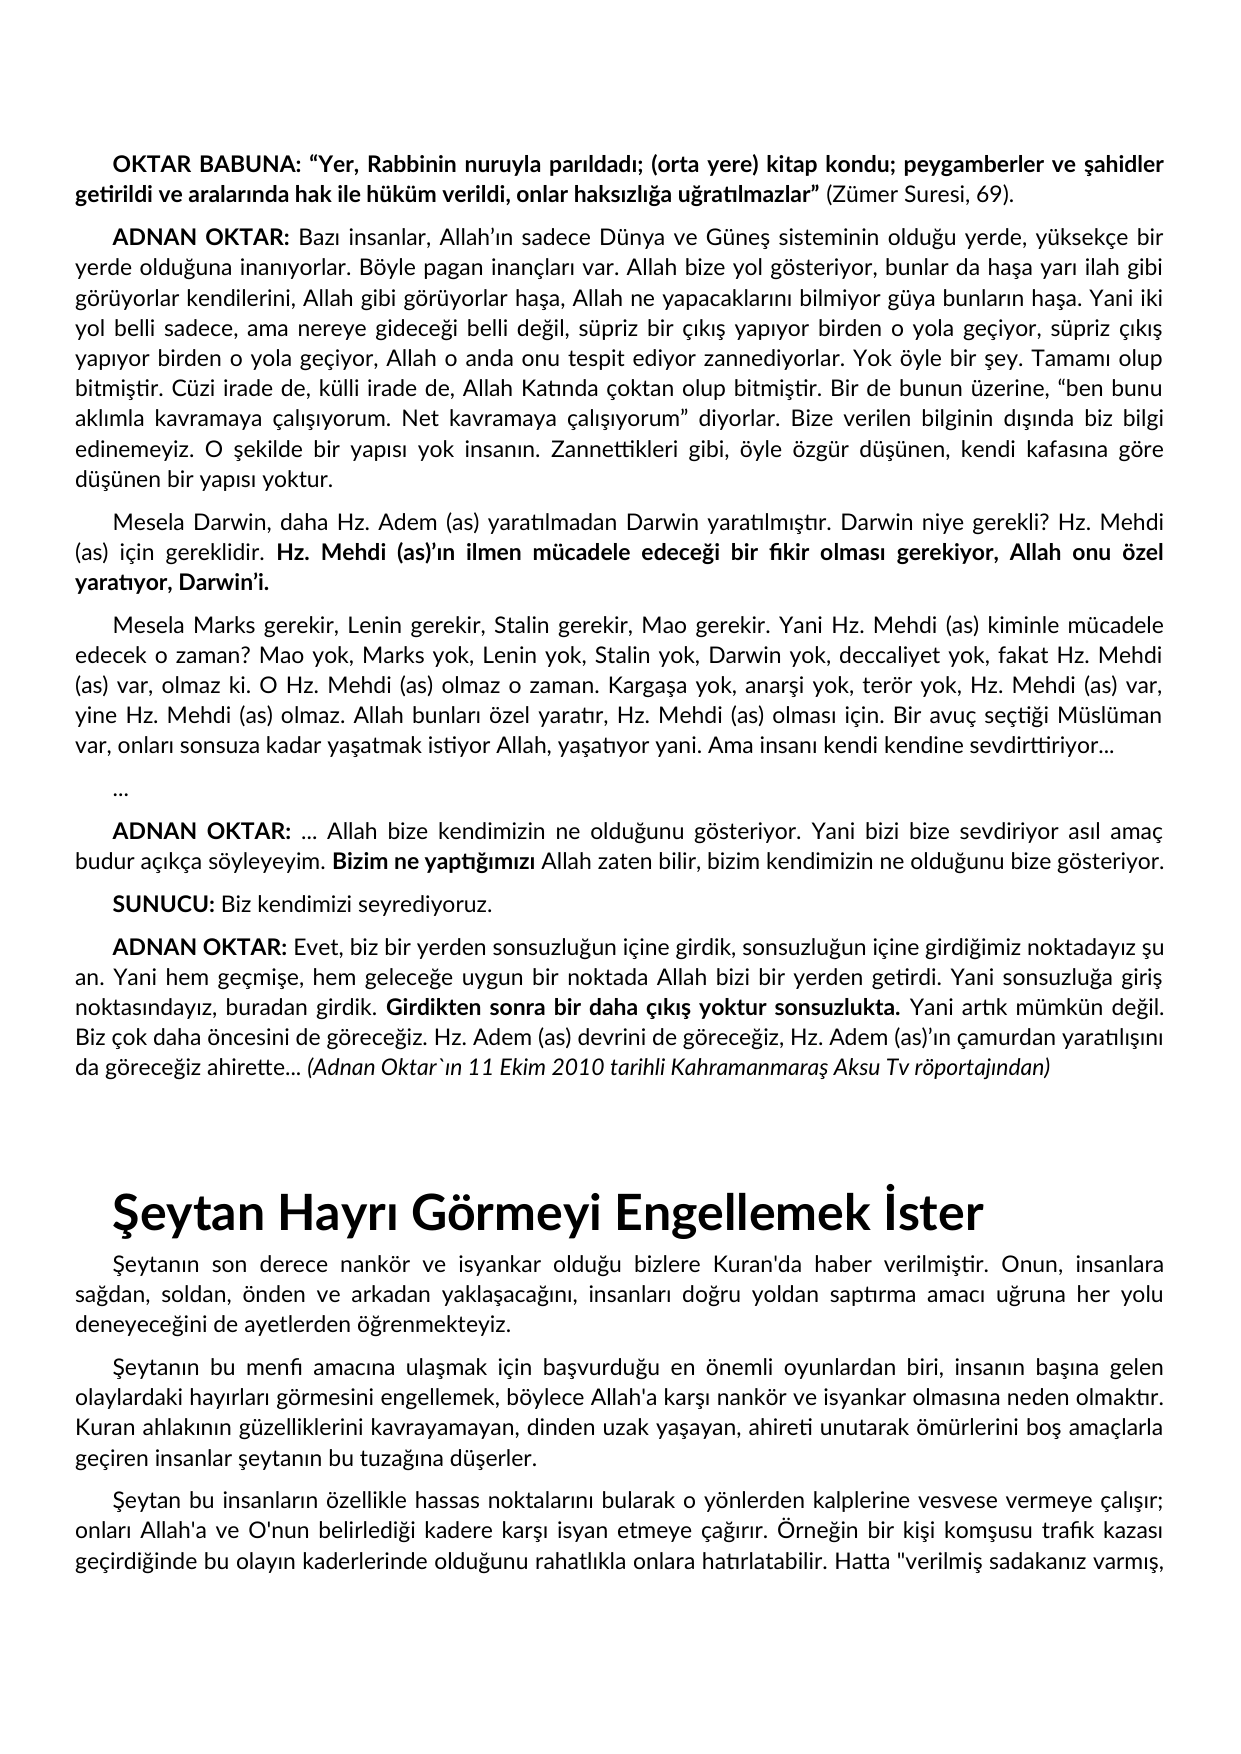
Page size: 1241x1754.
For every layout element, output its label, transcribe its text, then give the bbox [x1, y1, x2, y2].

text OKTAR BABUNA: “Yer, Rabbinin nuruyla parıldadı; (orta yere) kitap kondu; peygamberler ve şahidler getirildi ve aralarında hak ile hüküm verildi, onlar haksızlığa uğratılmazlar” (Zümer Suresi, 69). [75, 150, 1165, 208]
text Şeytan bu insanların özellikle hassas noktalarını bularak o yönlerden kalplerine vesvese vermeye çalışır; onları Allah'a ve O'nun belirlediği kadere karşı isyan etmeye çağırır. Örneğin bir kişi komşusu trafik kazası geçirdiğinde bu olayın kaderlerinde olduğunu rahatlıkla onlara hatırlatabilir. Hatta "verilmiş sadakanız varmış, [75, 1486, 1165, 1574]
text ADNAN OKTAR: ... Allah bize kendimizin ne olduğunu gösteriyor. Yani bizi bize sevdiriyor asıl amaç budur açıkça söyleyeyim. Bizim ne yaptığımızı Allah zaten bilir, bizim kendimizin ne olduğunu bize gösteriyor. [75, 817, 1165, 874]
text Şeytanın son derece nankör ve isyankar olduğu bizlere Kuran'da haber verilmiştir. Onun, insanlara sağdan, soldan, önden ve arkadan yaklaşacağını, insanları doğru yoldan saptırma amacı uğruna her yolu deneyeceğini de ayetlerden öğrenmekteyiz. [75, 1249, 1165, 1337]
text Şeytanın bu menfi amacına ulaşmak için başvurduğu en önemli oyunlardan biri, insanın başına gelen olaylardaki hayırları görmesini engellemek, böylece Allah'a karşı nankör ve isyankar olmasına neden olmaktır. Kuran ahlakının güzelliklerini kavrayamayan, dinden uzak yaşayan, ahireti unutarak ömürlerini boş amaçlarla geçiren insanlar şeytanın bu tuzağına düşerler. [75, 1353, 1165, 1471]
text Mesela Marks gerekir, Lenin gerekir, Stalin gerekir, Mao gerekir. Yani Hz. Mehdi (as) kiminle mücadele edecek o zaman? Mao yok, Marks yok, Lenin yok, Stalin yok, Darwin yok, deccaliyet yok, fakat Hz. Mehdi (as) var, olmaz ki. O Hz. Mehdi (as) olmaz o zaman. Kargaşa yok, anarşi yok, terör yok, Hz. Mehdi (as) var, yine Hz. Mehdi (as) olmaz. Allah bunları özel yaratır, Hz. Mehdi (as) olması için. Bir avuç seçtiği Müslüman var, onları sonsuza kadar yaşatmak istiyor Allah, yaşatıyor yani. Ama insanı kendi kendine sevdirttiriyor... [75, 610, 1165, 759]
text Mesela Darwin, daha Hz. Adem (as) yaratılmadan Darwin yaratılmıştır. Darwin niye gerekli? Hz. Mehdi (as) için gereklidir. Hz. Mehdi (as)’ın ilmen mücadele edeceği bir fikir olması gerekiyor, Allah onu özel yaratıyor, Darwin’i. [75, 507, 1165, 595]
text ADNAN OKTAR: Bazı insanlar, Allah’ın sadece Dünya ve Güneş sisteminin olduğu yerde, yüksekçe bir yerde olduğuna inanıyorlar. Böyle pagan inançları var. Allah bize yol gösteriyor, bunlar da haşa yarı ilah gibi görüyorlar kendilerini, Allah gibi görüyorlar haşa, Allah ne yapacaklarını bilmiyor güya bunların haşa. Yani iki yol belli sadece, ama nereye gideceği belli değil, süpriz bir çıkış yapıyor birden o yola geçiyor, süpriz çıkış yapıyor birden o yola geçiyor, Allah o anda onu tespit ediyor zannediyorlar. Yok öyle bir şey. Tamamı olup bitmiştir. Cüzi irade de, külli irade de, Allah Katında çoktan olup bitmiştir. Bir de bunun üzerine, “ben bunu aklımla kavramaya çalışıyorum. Net kavramaya çalışıyorum” diyorlar. Bize verilen bilginin dışında biz bilgi edinemeyiz. O şekilde bir yapısı yok insanın. Zannettikleri gibi, öyle özgür düşünen, kendi kafasına göre düşünen bir yapısı yoktur. [75, 223, 1165, 492]
text ... [75, 774, 1165, 801]
text ADNAN OKTAR: Evet, biz bir yerden sonsuzluğun içine girdik, sonsuzluğun içine girdiğimiz noktadayız şu an. Yani hem geçmişe, hem geleceğe uygun bir noktada Allah bizi bir yerden getirdi. Yani sonsuzluğa giriş noktasındayız, buradan girdik. Girdikten sonra bir daha çıkış yoktur sonsuzlukta. Yani artık mümkün değil. Biz çok daha öncesini de göreceğiz. Hz. Adem (as) devrini de göreceğiz, Hz. Adem (as)’ın çamurdan yaratılışını da göreceğiz ahirette... (Adnan Oktar`ın 11 Ekim 2010 tarihli Kahramanmaraş Aksu Tv röportajından) [75, 932, 1165, 1081]
text SUNUCU: Biz kendimizi seyrediyoruz. [75, 889, 1165, 917]
subtitle Şeytan Hayrı Görmeyi Engellemek İster [112, 1181, 1165, 1241]
